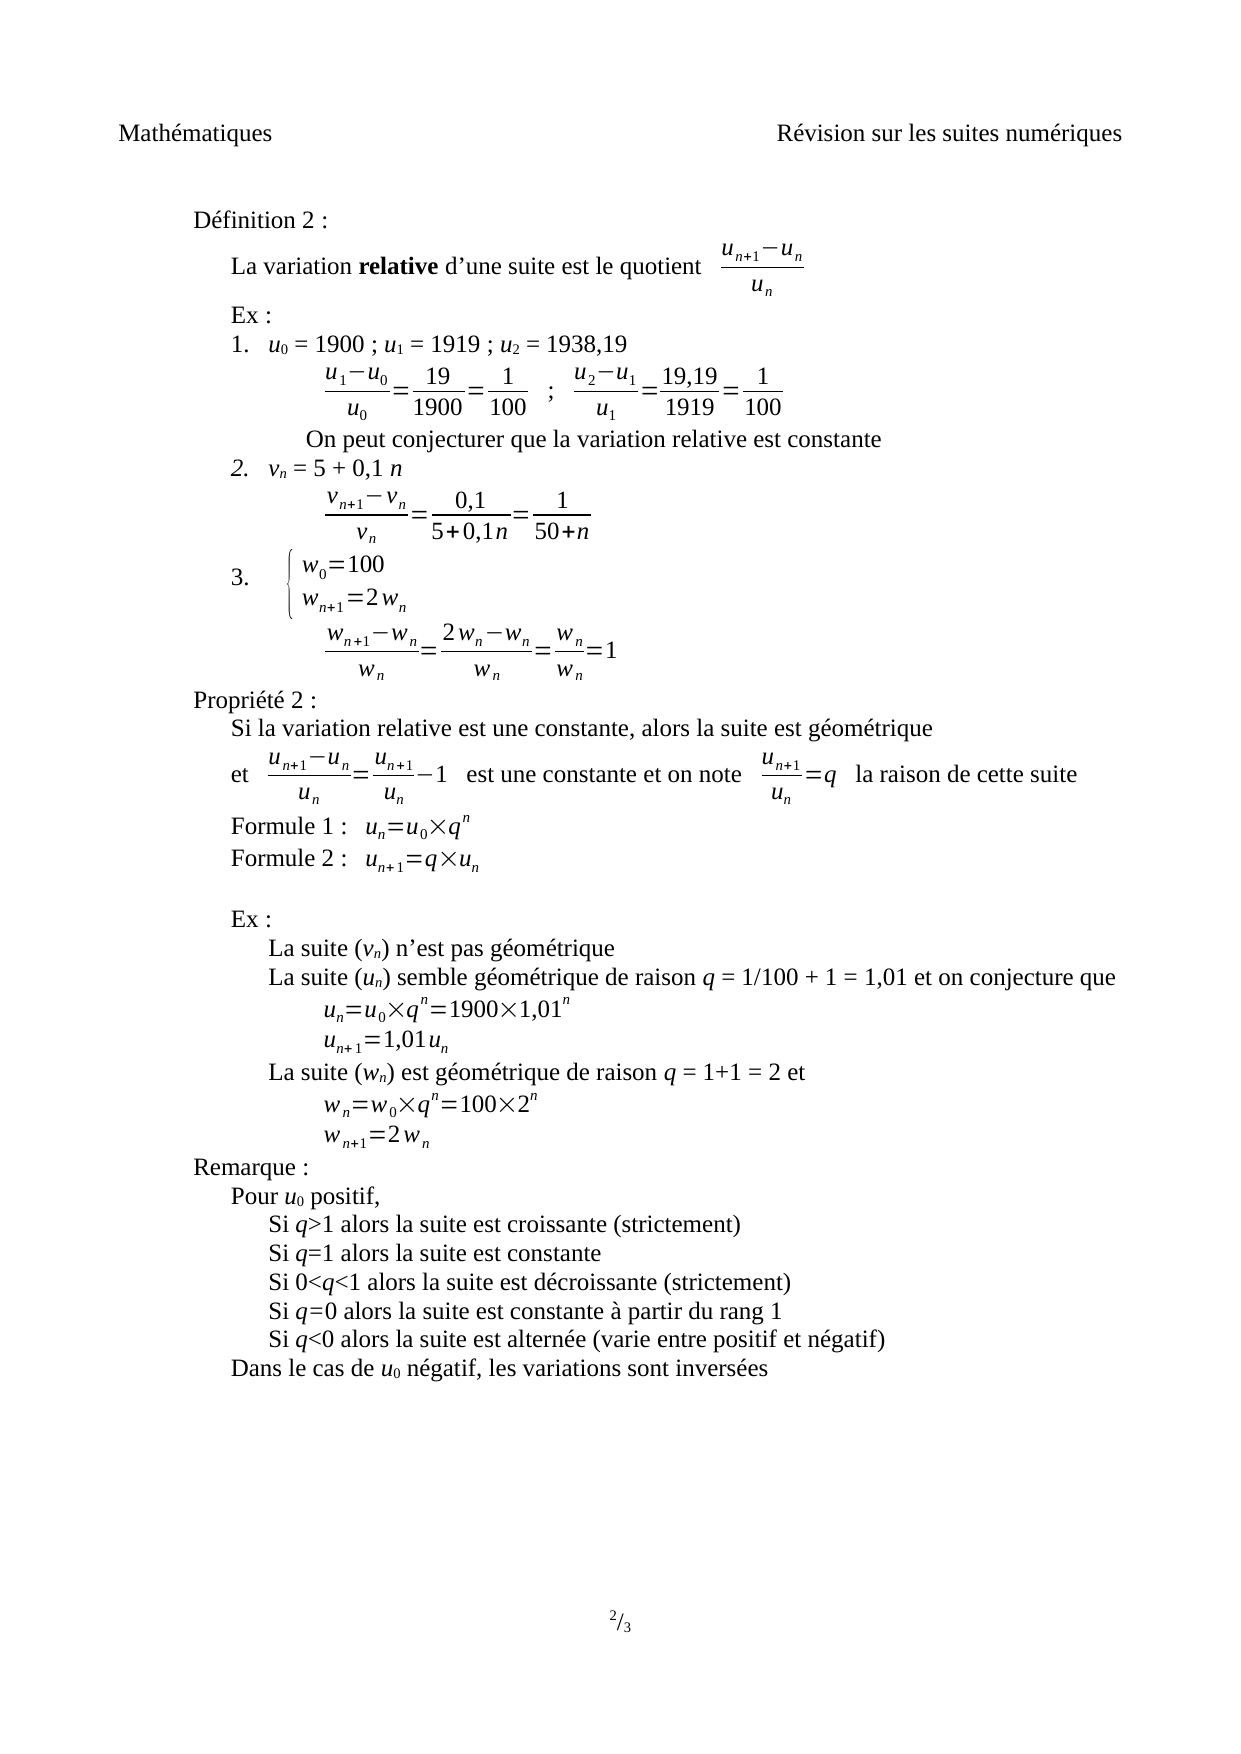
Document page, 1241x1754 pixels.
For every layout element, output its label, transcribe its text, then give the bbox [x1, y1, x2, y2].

list La suite (wn) est géométrique de raison q = 1+1 = 2 et [231, 1057, 1122, 1086]
list La suite (un) semble géométrique de raison q = 1/100 + 1 = 1,01 et on conjecture que [231, 962, 1122, 991]
list Si q=0 alors la suite est constante à partir du rang 1 [231, 1296, 1122, 1324]
list Si q>1 alors la suite est croissante (strictement) [231, 1209, 1122, 1238]
list etest une constante et on notela raison de cette suite [193, 742, 1122, 808]
list vn = 5 + 0,1 n [231, 453, 1122, 482]
list Formule 1 : [193, 808, 1122, 843]
list Propriété 2 : [156, 685, 1122, 713]
list Ex : [193, 904, 1122, 933]
list La variation relative d’une suite est le quotient [193, 234, 1122, 300]
list La suite (vn) n’est pas géométrique [231, 933, 1122, 962]
list Remarque : [156, 1152, 1122, 1181]
list Si q=1 alors la suite est constante [231, 1238, 1122, 1267]
list Définition 2 : [156, 205, 1122, 234]
list Formule 2 : [193, 843, 1122, 876]
list On peut conjecturer que la variation relative est constante [231, 424, 1122, 453]
list u0 = 1900 ; u1 = 1919 ; u2 = 1938,19 [231, 329, 1122, 358]
list Pour u0 positif, [193, 1181, 1122, 1209]
list Ex : [193, 300, 1122, 329]
list Dans le cas de u0 négatif, les variations sont inversées [193, 1353, 1122, 1382]
list ; [231, 358, 1122, 424]
list Si la variation relative est une constante, alors la suite est géométrique [193, 713, 1122, 742]
list Si q<0 alors la suite est alternée (varie entre positif et négatif) [231, 1324, 1122, 1353]
list Si 0<q<1 alors la suite est décroissante (strictement) [231, 1267, 1122, 1296]
